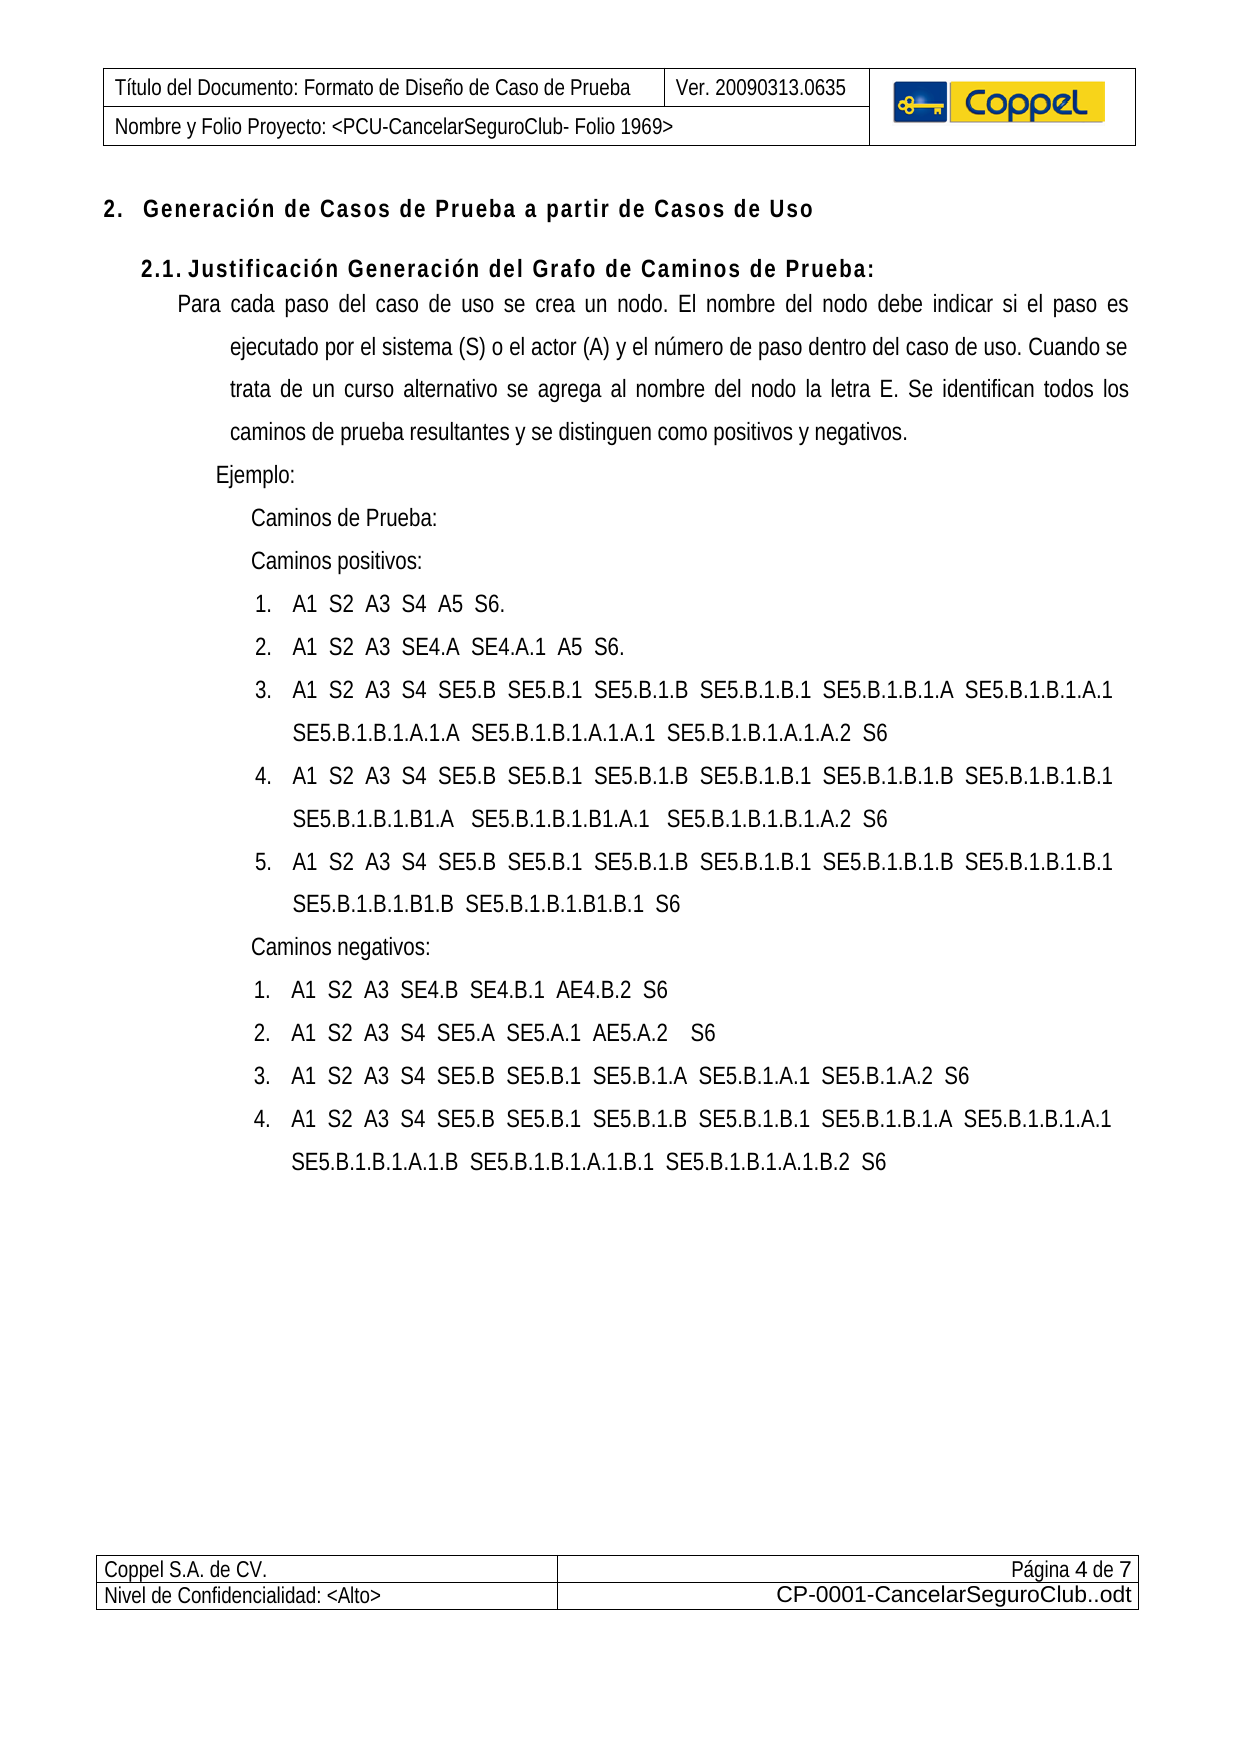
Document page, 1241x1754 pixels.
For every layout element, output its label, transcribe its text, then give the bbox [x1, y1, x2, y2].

list A1 S2 A3 S4 SE5.B SE5.B.1 SE5.B.1.A SE5.B.1.A.1 SE5.B.1.A.2 S6 [253, 1061, 1131, 1090]
text Ejemplo: [216, 460, 1131, 489]
list A1 S2 A3 S4 SE5.B SE5.B.1 SE5.B.1.B SE5.B.1.B.1 SE5.B.1.B.1.B SE5.B.1.B.1.B.1 SE5.B.1.B.1.B1.A SE5.B.1.B.1.B1.A.1 SE5.B.1.B.1.B.1.A.2 S6 [255, 761, 1131, 832]
text Caminos positivos: [251, 546, 1131, 575]
list A1 S2 A3 SE4.A SE4.A.1 A5 S6. [255, 632, 1131, 661]
subtitle Justificación Generación del Grafo de Caminos de Prueba: [141, 254, 1131, 282]
list A1 S2 A3 S4 SE5.A SE5.A.1 AE5.A.2 S6 [253, 1018, 1131, 1047]
list A1 S2 A3 S4 SE5.B SE5.B.1 SE5.B.1.B SE5.B.1.B.1 SE5.B.1.B.1.B SE5.B.1.B.1.B.1 SE5.B.1.B.1.B1.B SE5.B.1.B.1.B1.B.1 S6 [255, 847, 1131, 918]
list A1 S2 A3 SE4.B SE4.B.1 AE4.B.2 S6 [253, 975, 1131, 1004]
text Para cada paso del caso de uso se crea un nodo. El nombre del nodo debe indicar si el paso es ejecutado por el sistema (S) o el actor (A) y el número de paso dentro del caso de uso. Cuando se trata de un curso alternativo se agrega al nombre del nodo la letra E. Se identifican todos los caminos de prueba resultantes y se distinguen como positivos y negativos. [177, 289, 1131, 446]
text Caminos de Prueba: [251, 503, 1131, 532]
list A1 S2 A3 S4 SE5.B SE5.B.1 SE5.B.1.B SE5.B.1.B.1 SE5.B.1.B.1.A SE5.B.1.B.1.A.1 SE5.B.1.B.1.A.1.B SE5.B.1.B.1.A.1.B.1 SE5.B.1.B.1.A.1.B.2 S6 [253, 1104, 1131, 1176]
list A1 S2 A3 S4 SE5.B SE5.B.1 SE5.B.1.B SE5.B.1.B.1 SE5.B.1.B.1.A SE5.B.1.B.1.A.1 SE5.B.1.B.1.A.1.A SE5.B.1.B.1.A.1.A.1 SE5.B.1.B.1.A.1.A.2 S6 [255, 675, 1131, 746]
text Caminos negativos: [251, 932, 1131, 961]
subtitle Generación de Casos de Prueba a partir de Casos de Uso [103, 194, 1131, 222]
list A1 S2 A3 S4 A5 S6. [255, 589, 1131, 618]
